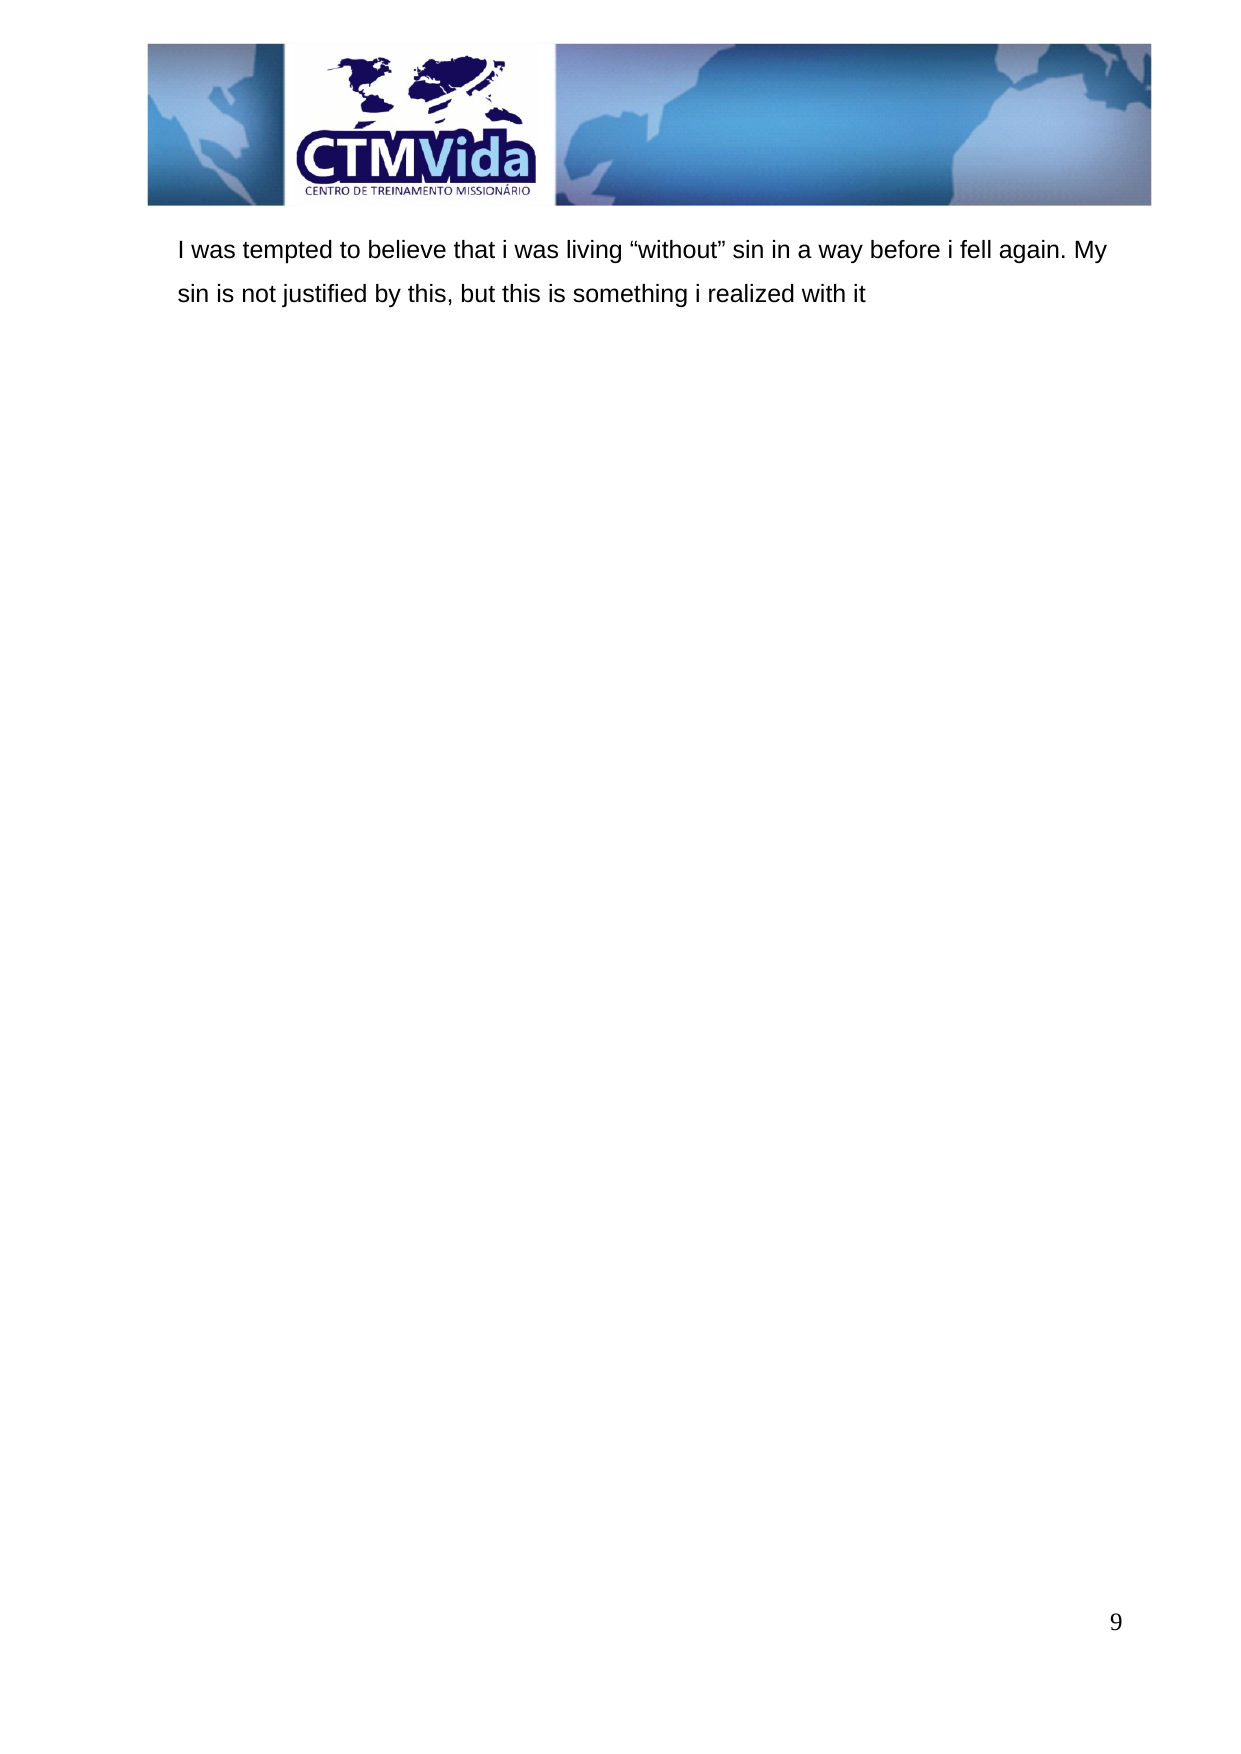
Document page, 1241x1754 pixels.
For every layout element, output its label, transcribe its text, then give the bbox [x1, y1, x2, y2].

picture [147, 43, 1152, 206]
text I was tempted to believe that i was living “without” sin in a way before i fell again. My sin is not justified by this, but this is something i realized with it [177, 235, 1122, 307]
